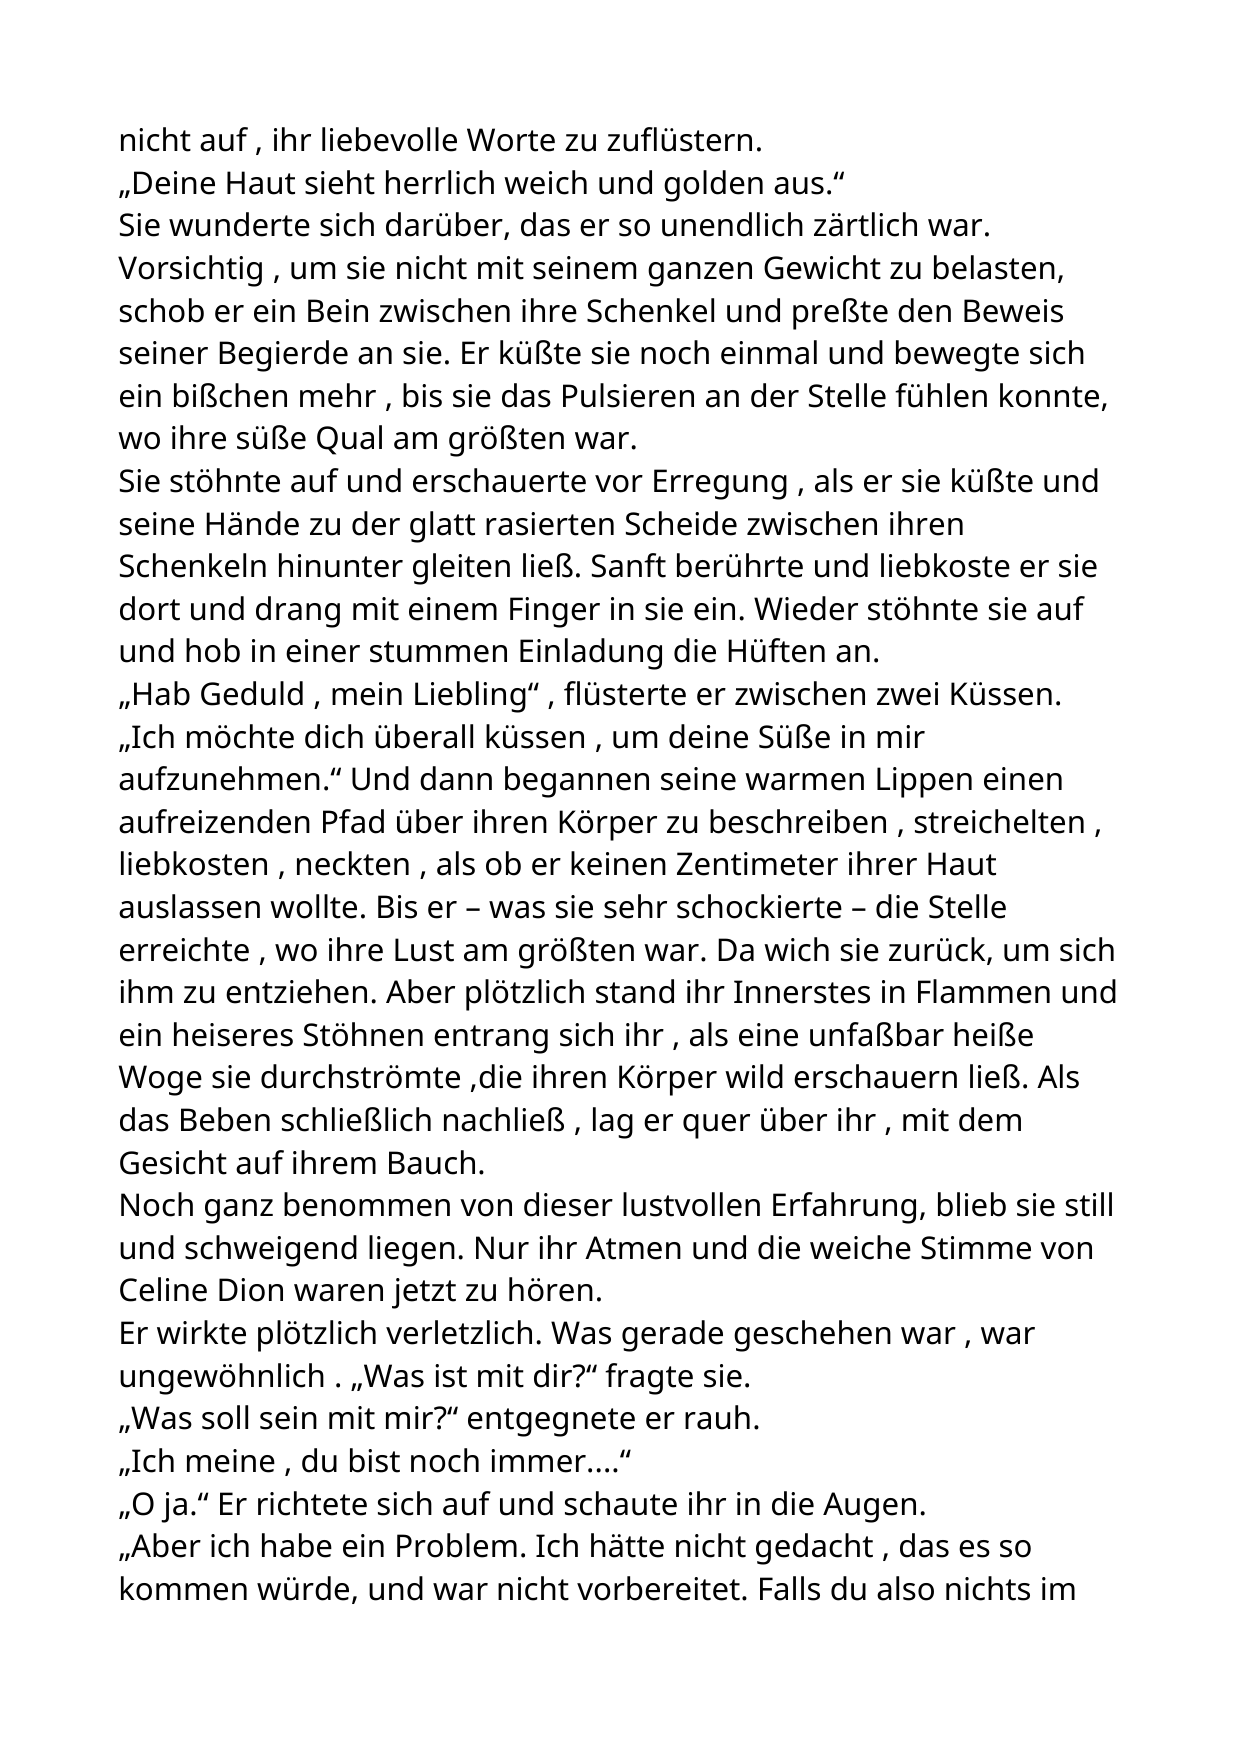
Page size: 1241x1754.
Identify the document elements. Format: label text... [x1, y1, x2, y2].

text „Hab Geduld , mein Liebling“ , flüsterte er zwischen zwei Küssen. [118, 672, 1122, 714]
text „O ja.“ Er richtete sich auf und schaute ihr in die Augen. [118, 1481, 1122, 1524]
text „Was soll sein mit mir?“ entgegnete er rauh. [118, 1396, 1122, 1439]
text „Deine Haut sieht herrlich weich und golden aus.“ [118, 161, 1122, 203]
text „Aber ich habe ein Problem. Ich hätte nicht gedacht , das es so kommen würde, und war nicht vorbereitet. Falls du also nichts im [118, 1524, 1122, 1609]
text „Ich möchte dich überall küssen , um deine Süße in mir aufzunehmen.“ Und dann begannen seine warmen Lippen einen aufreizenden Pfad über ihren Körper zu beschreiben , streichelten , liebkosten , neckten , als ob er keinen Zentimeter ihrer Haut auslassen wollte. Bis er – was sie sehr schockierte – die Stelle erreichte , wo ihre Lust am größten war. Da wich sie zurück, um sich ihm zu entziehen. Aber plötzlich stand ihr Innerstes in Flammen und ein heiseres Stöhnen entrang sich ihr , als eine unfaßbar heiße Woge sie durchströmte ,die ihren Körper wild erschauern ließ. Als das Beben schließlich nachließ , lag er quer über ihr , mit dem Gesicht auf ihrem Bauch. [118, 714, 1122, 1183]
text Sie stöhnte auf und erschauerte vor Erregung , als er sie küßte und seine Hände zu der glatt rasierten Scheide zwischen ihren Schenkeln hinunter gleiten ließ. Sanft berührte und liebkoste er sie dort und drang mit einem Finger in sie ein. Wieder stöhnte sie auf und hob in einer stummen Einladung die Hüften an. [118, 459, 1122, 672]
text Noch ganz benommen von dieser lustvollen Erfahrung, blieb sie still und schweigend liegen. Nur ihr Atmen und die weiche Stimme von Celine Dion waren jetzt zu hören. [118, 1183, 1122, 1311]
text Er wirkte plötzlich verletzlich. Was gerade geschehen war , war ungewöhnlich . „Was ist mit dir?“ fragte sie. [118, 1311, 1122, 1396]
text nicht auf , ihr liebevolle Worte zu zuflüstern. [118, 118, 1122, 161]
text Sie wunderte sich darüber, das er so unendlich zärtlich war. Vorsichtig , um sie nicht mit seinem ganzen Gewicht zu belasten, schob er ein Bein zwischen ihre Schenkel und preßte den Beweis seiner Begierde an sie. Er küßte sie noch einmal und bewegte sich ein bißchen mehr , bis sie das Pulsieren an der Stelle fühlen konnte, wo ihre süße Qual am größten war. [118, 203, 1122, 459]
text „Ich meine , du bist noch immer....“ [118, 1439, 1122, 1481]
